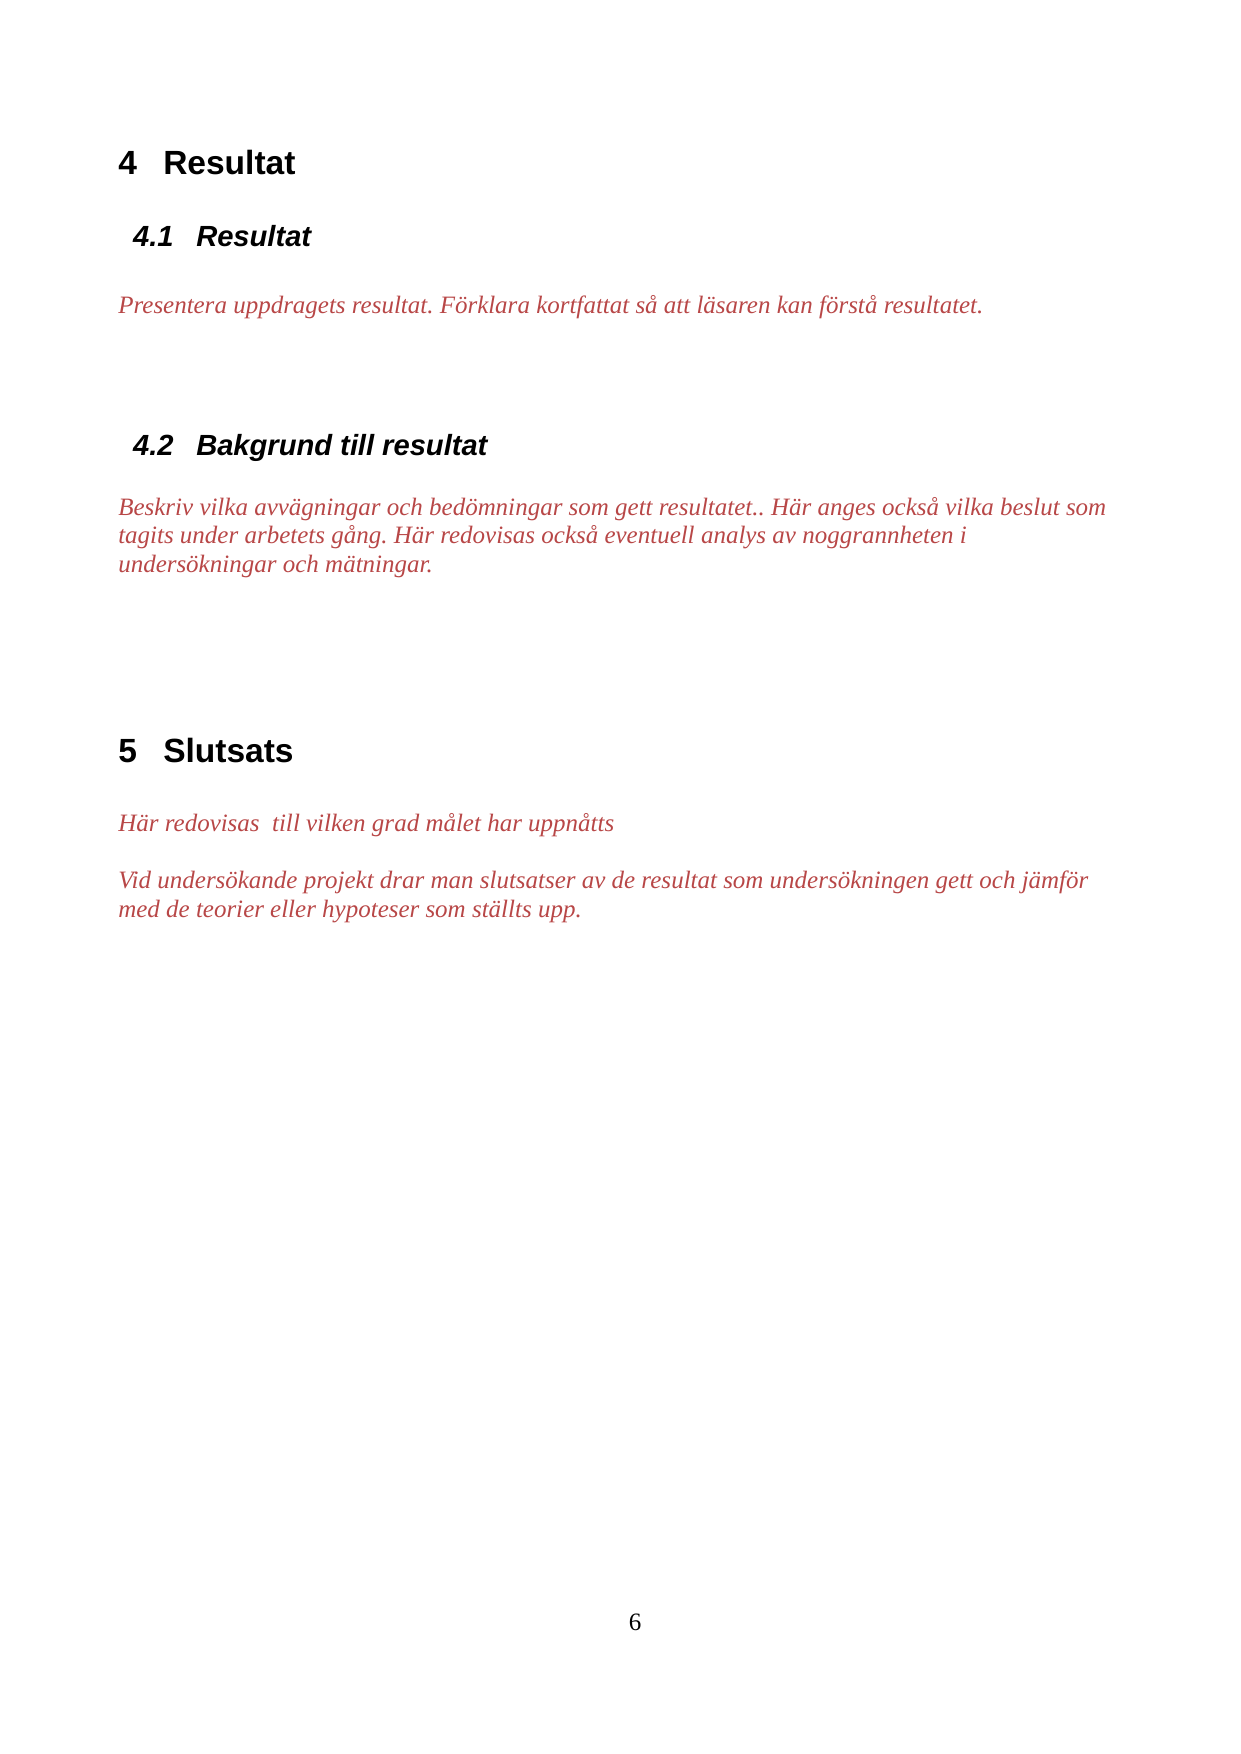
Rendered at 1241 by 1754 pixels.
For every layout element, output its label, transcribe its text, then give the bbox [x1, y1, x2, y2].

subtitle Bakgrund till resultat [133, 428, 1122, 461]
text Vid undersökande projekt drar man slutsatser av de resultat som undersökningen gett och jämför med de teorier eller hypoteser som ställts upp. [118, 849, 1122, 923]
subtitle Resultat [118, 143, 1122, 182]
subtitle Slutsats [118, 731, 1122, 769]
text Presentera uppdragets resultat. Förklara kortfattat så att läsaren kan förstå resultatet. [118, 265, 1122, 319]
subtitle Resultat [133, 219, 1122, 253]
text Beskriv vilka avvägningar och bedömningar som gett resultatet.. Här anges också vilka beslut som tagits under arbetets gång. Här redovisas också eventuell analys av noggrannheten i undersökningar och mätningar. [118, 474, 1122, 578]
text Här redovisas till vilken grad målet har uppnåtts [118, 782, 1122, 837]
